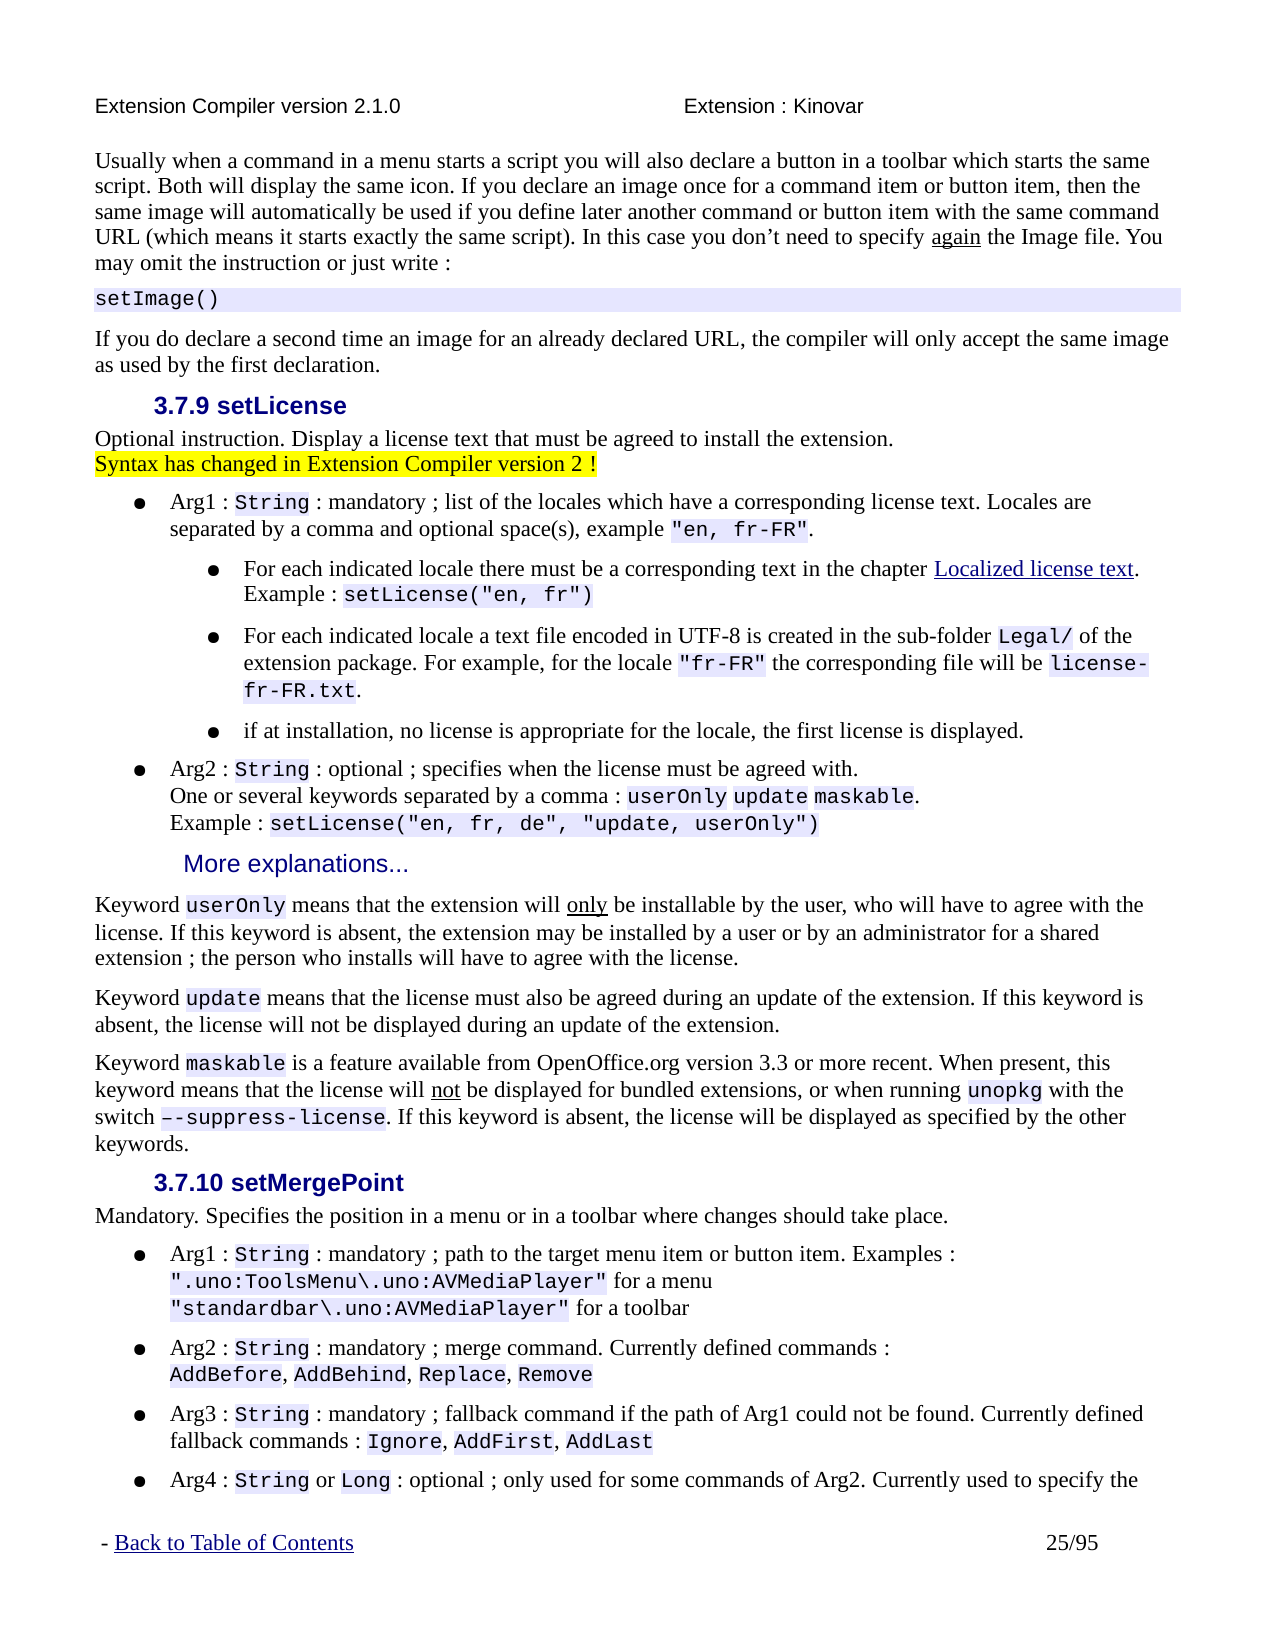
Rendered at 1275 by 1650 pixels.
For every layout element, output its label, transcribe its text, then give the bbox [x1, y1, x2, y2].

list Arg2 : String : optional ; specifies when the license must be agreed with. One or several keywords separated by a comma : userOnly update maskable. Example : setLicense("en, fr, de", "update, userOnly") [132, 756, 1181, 837]
subtitle setLicense [153, 392, 1181, 420]
subtitle setMergePoint [153, 1169, 1181, 1197]
text Keyword userOnly means that the extension will only be installable by the user, who will have to agree with the license. If this keyword is absent, the extension may be installed by a user or by an administrator for a shared extension ; the person who installs will have to agree with the license. [94, 892, 1181, 970]
text Optional instruction. Display a license text that must be agreed to install the extension. Syntax has changed in Extension Compiler version 2 ! [94, 426, 1181, 477]
list Arg1 : String : mandatory ; path to the target menu item or button item. Examples : ".uno:ToolsMenu\.uno:AVMediaPlayer" for a menu "standardbar\.uno:AVMediaPlayer" for a toolbar [132, 1241, 1181, 1322]
subtitle More explanations... [183, 850, 1181, 878]
list For each indicated locale a text file encoded in UTF-8 is created in the sub-folder Legal/ of the extension package. For example, for the locale "fr-FR" the corresponding file will be license-fr-FR.txt. [206, 623, 1181, 704]
list Arg1 : String : mandatory ; list of the locales which have a corresponding license text. Locales are separated by a comma and optional space(s), example "en, fr-FR". [132, 489, 1181, 543]
text setImage() [94, 288, 1181, 312]
list Arg4 : String or Long : optional ; only used for some commands of Arg2. Currently used to specify the [132, 1467, 1181, 1494]
text Keyword update means that the license must also be agreed during an update of the extension. If this keyword is absent, the license will not be displayed during an update of the extension. [94, 985, 1181, 1037]
list Arg3 : String : mandatory ; fallback command if the path of Arg1 could not be found. Currently defined fallback commands : Ignore, AddFirst, AddLast [132, 1401, 1181, 1455]
list For each indicated locale there must be a corresponding text in the chapter Localized license text. Example : setLicense("en, fr") [206, 556, 1181, 608]
list Arg2 : String : mandatory ; merge command. Currently defined commands : AddBefore, AddBehind, Replace, Remove [132, 1334, 1181, 1388]
text Mandatory. Specifies the position in a menu or in a toolbar where changes should take place. [94, 1203, 1181, 1228]
list if at installation, no license is appropriate for the locale, the first license is displayed. [206, 718, 1181, 744]
text Keyword maskable is a feature available from OpenOffice.org version 3.3 or more recent. When present, this keyword means that the license will not be displayed for bundled extensions, or when running unopkg with the switch –-suppress-license. If this keyword is absent, the license will be displayed as specified by the other keywords. [94, 1050, 1181, 1156]
text If you do declare a second time an image for an already declared URL, the compiler will only accept the same image as used by the first declaration. [94, 326, 1181, 377]
text Usually when a command in a menu starts a script you will also declare a button in a toolbar which starts the same script. Both will display the same icon. If you declare an image once for a command item or button item, then the same image will automatically be used if you define later another command or button item with the same command URL (which means it starts exactly the same script). In this case you don’t need to specify again the Image file. You may omit the instruction or just write : [94, 147, 1181, 275]
